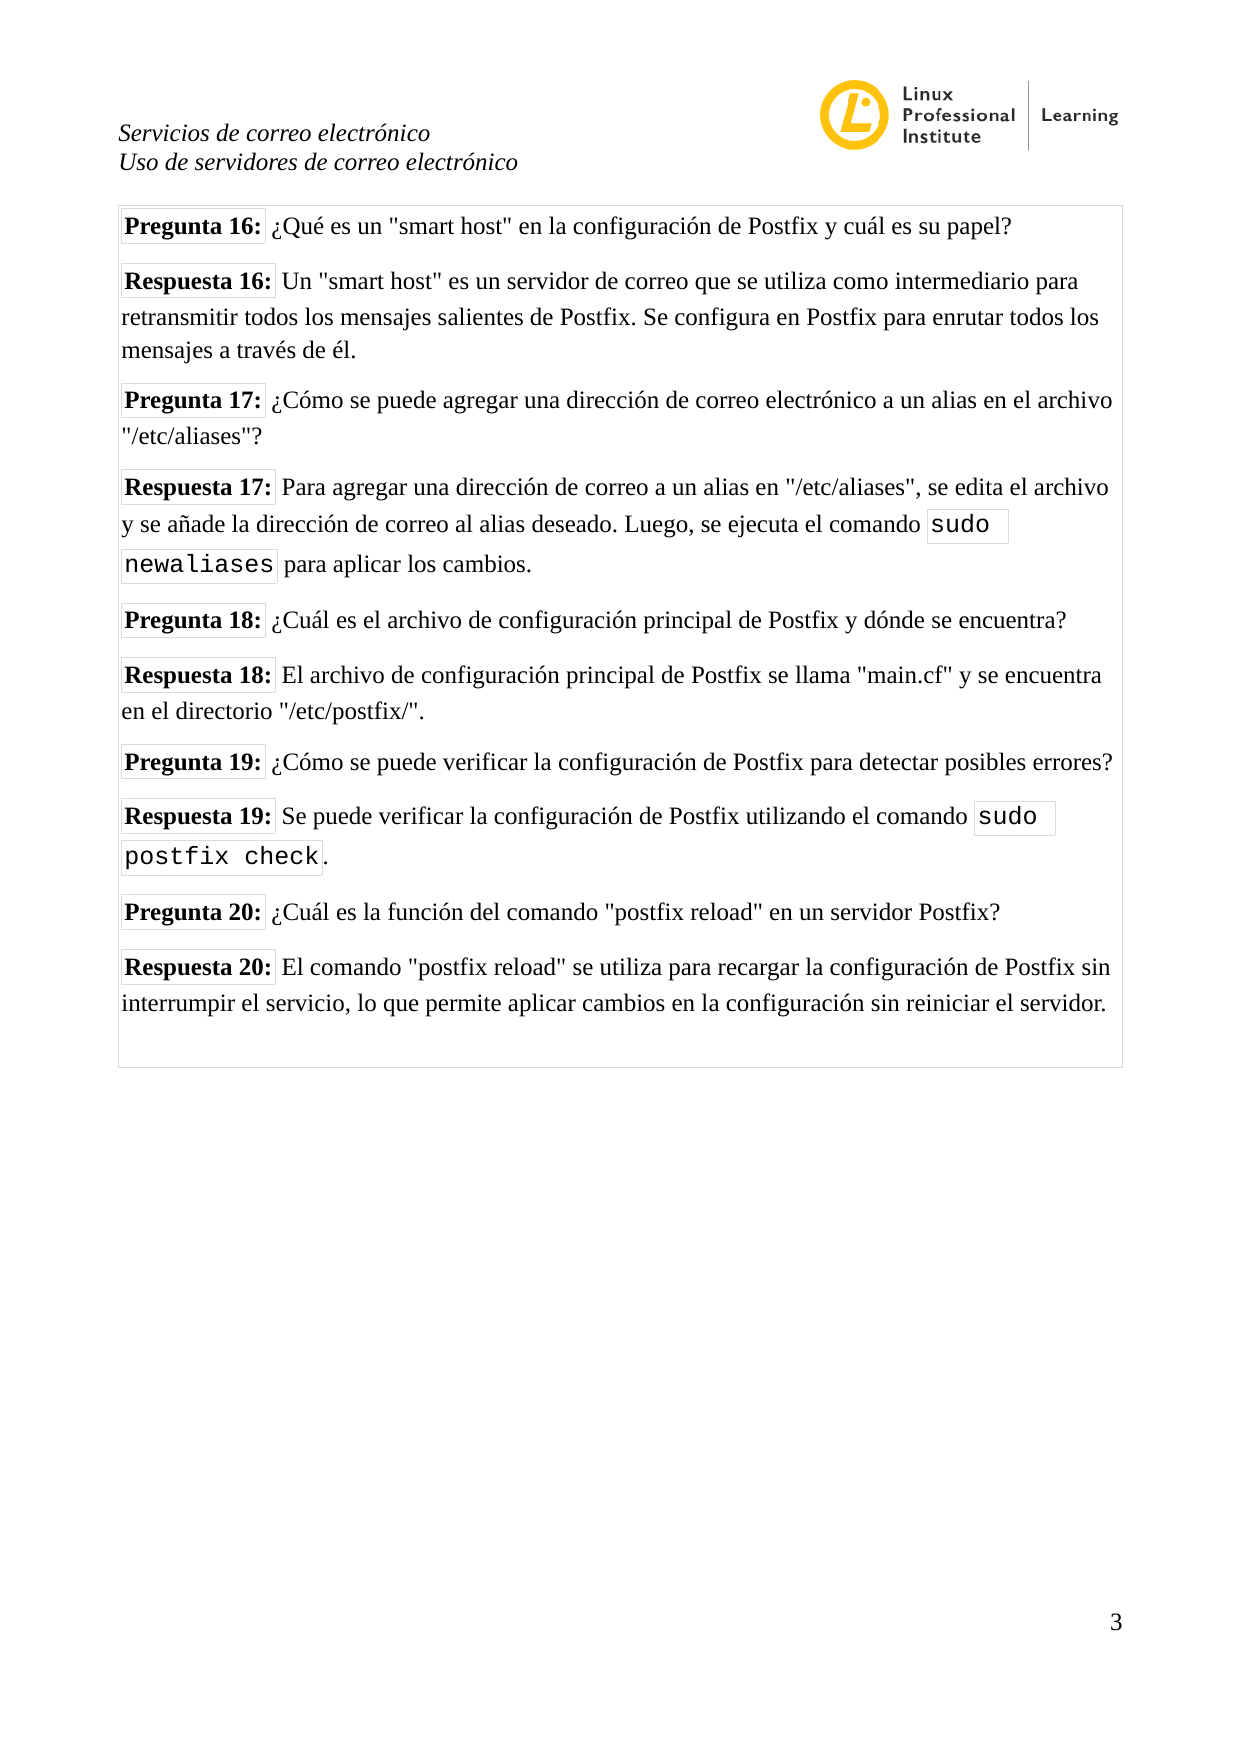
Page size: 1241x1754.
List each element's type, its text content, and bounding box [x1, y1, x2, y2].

text Respuesta 19: Se puede verificar la configuración de Postfix utilizando el comando sudo postfix check. [119, 795, 1122, 875]
text Pregunta 18: ¿Cuál es el archivo de configuración principal de Postfix y dónde se encuentra? [119, 599, 1122, 637]
text Pregunta 17: ¿Cómo se puede agregar una dirección de correo electrónico a un alias en el archivo "/etc/aliases"? [119, 379, 1122, 450]
text Respuesta 16: Un "smart host" es un servidor de correo que se utiliza como intermediario para retransmitir todos los mensajes salientes de Postfix. Se configura en Postfix para enrutar todos los mensajes a través de él. [119, 260, 1122, 363]
text Pregunta 20: ¿Cuál es la función del comando "postfix reload" en un servidor Postfix? [119, 891, 1122, 929]
text Pregunta 16: ¿Qué es un "smart host" en la configuración de Postfix y cuál es su papel? [119, 206, 1122, 243]
text Respuesta 17: Para agregar una dirección de correo a un alias en "/etc/aliases", se edita el archivo y se añade la dirección de correo al alias deseado. Luego, se ejecuta el comando sudo newaliases para aplicar los cambios. [119, 466, 1122, 583]
text Respuesta 20: El comando "postfix reload" se utiliza para recargar la configuración de Postfix sin interrumpir el servicio, lo que permite aplicar cambios en la configuración sin reiniciar el servidor. [119, 946, 1122, 1017]
text Pregunta 19: ¿Cómo se puede verificar la configuración de Postfix para detectar posibles errores? [119, 741, 1122, 778]
text Respuesta 18: El archivo de configuración principal de Postfix se llama "main.cf" y se encuentra en el directorio "/etc/postfix/". [119, 654, 1122, 725]
picture [819, 79, 1119, 151]
